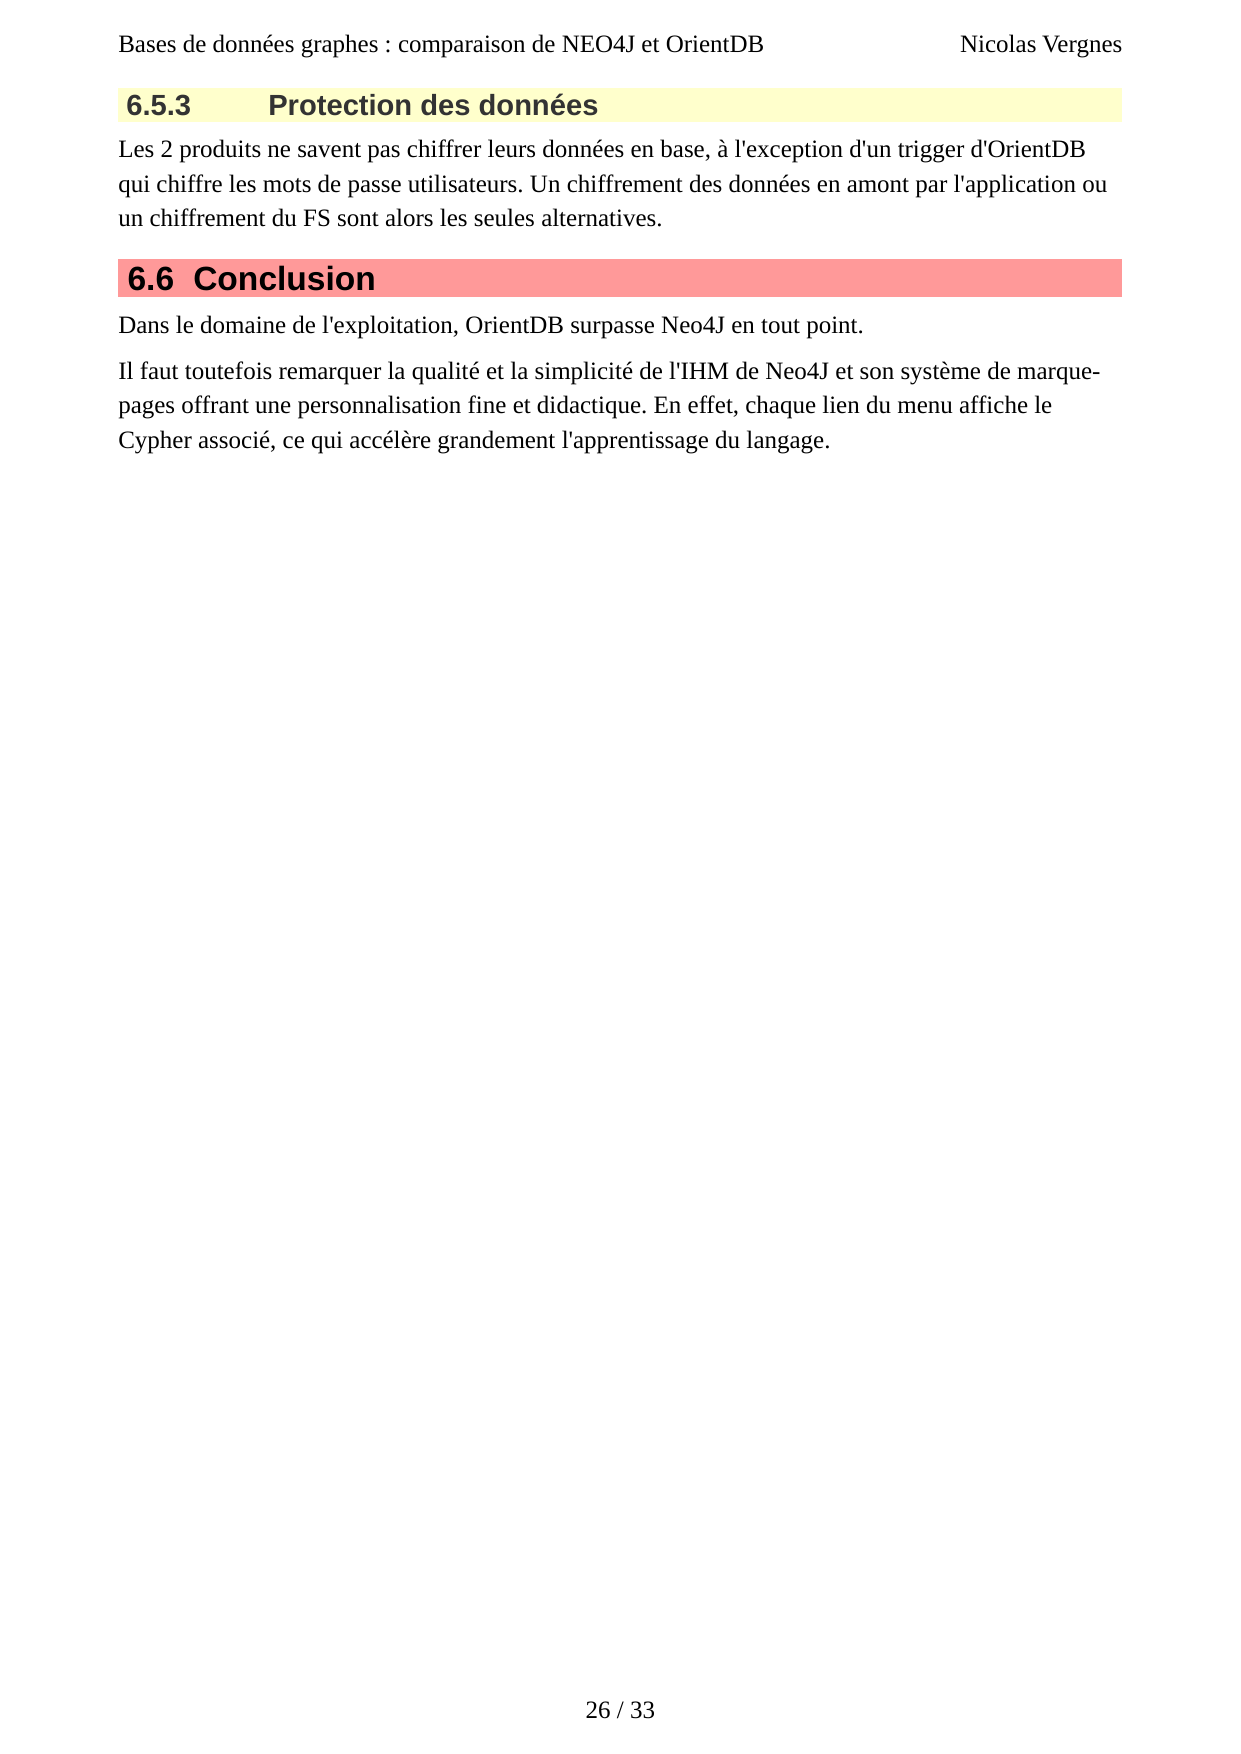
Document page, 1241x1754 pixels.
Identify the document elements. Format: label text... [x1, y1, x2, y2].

text Il faut toutefois remarquer la qualité et la simplicité de l'IHM de Neo4J et son système de marque-pages offrant une personnalisation fine et didactique. En effet, chaque lien du menu affiche le Cypher associé, ce qui accélère grandement l'apprentissage du langage. [118, 356, 1122, 454]
subtitle Conclusion [118, 259, 1122, 297]
text Dans le domaine de l'exploitation, OrientDB surpasse Neo4J en tout point. [118, 310, 1122, 339]
text Les 2 produits ne savent pas chiffrer leurs données en base, à l'exception d'un trigger d'OrientDB qui chiffre les mots de passe utilisateurs. Un chiffrement des données en amont par l'application ou un chiffrement du FS sont alors les seules alternatives. [118, 134, 1122, 232]
subtitle Protection des données [118, 88, 1122, 122]
